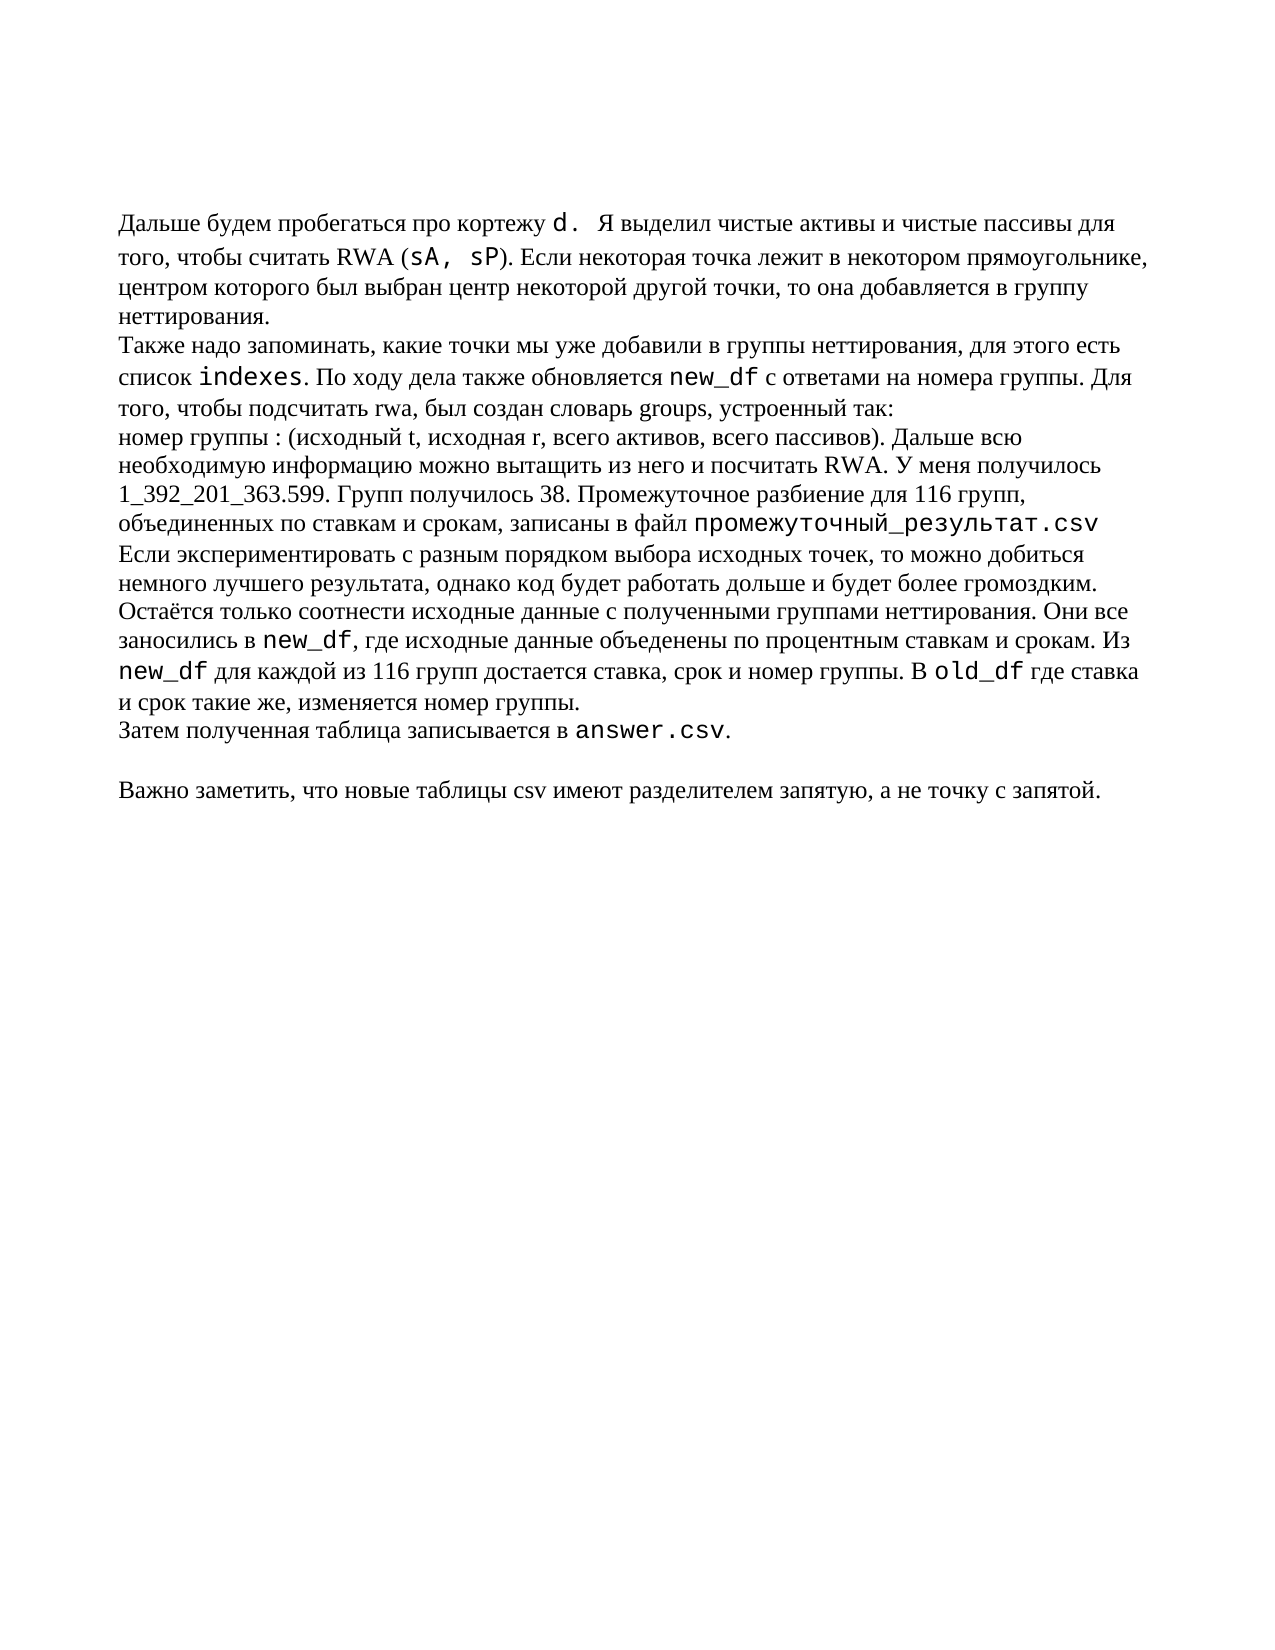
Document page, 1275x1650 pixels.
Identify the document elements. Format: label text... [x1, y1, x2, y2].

text номер группы : (исходный t, исходная r, всего активов, всего пассивов). Дальше всю необходимую информацию можно вытащить из него и посчитать RWA. У меня получилось 1_392_201_363.599. Групп получилось 38. Промежуточное разбиение для 116 групп, объединенных по ставкам и срокам, записаны в файл промежуточный_результат.csv [118, 422, 1157, 539]
text Остаётся только соотнести исходные данные с полученными группами неттирования. Они все заносились в new_df, где исходные данные объеденены по процентным ставкам и срокам. Из new_df для каждой из 116 групп достается ставка, срок и номер группы. В old_df где ставка и срок такие же, изменяется номер группы. [118, 596, 1157, 716]
text Важно заметить, что новые таблицы csv имеют разделителем запятую, а не точку с запятой. [118, 775, 1157, 804]
text Также надо запоминать, какие точки мы уже добавили в группы неттирования, для этого есть список indexes. По ходу дела также обновляется new_df с ответами на номера группы. Для того, чтобы подсчитать rwa, был создан словарь groups, устроенный так: [118, 330, 1157, 422]
text Если экспериментировать с разным порядком выбора исходных точек, то можно добиться немного лучшего результата, однако код будет работать дольше и будет более громоздким. [118, 539, 1157, 596]
text Затем полученная таблица записывается в answer.csv. [118, 716, 1157, 746]
text Дальше будем пробегаться про кортежу d. Я выделил чистые активы и чистые пассивы для того, чтобы считать RWA (sA, sP). Если некоторая точка лежит в некотором прямоугольнике, центром которого был выбран центр некоторой другой точки, то она добавляется в группу неттирования. [118, 204, 1157, 330]
